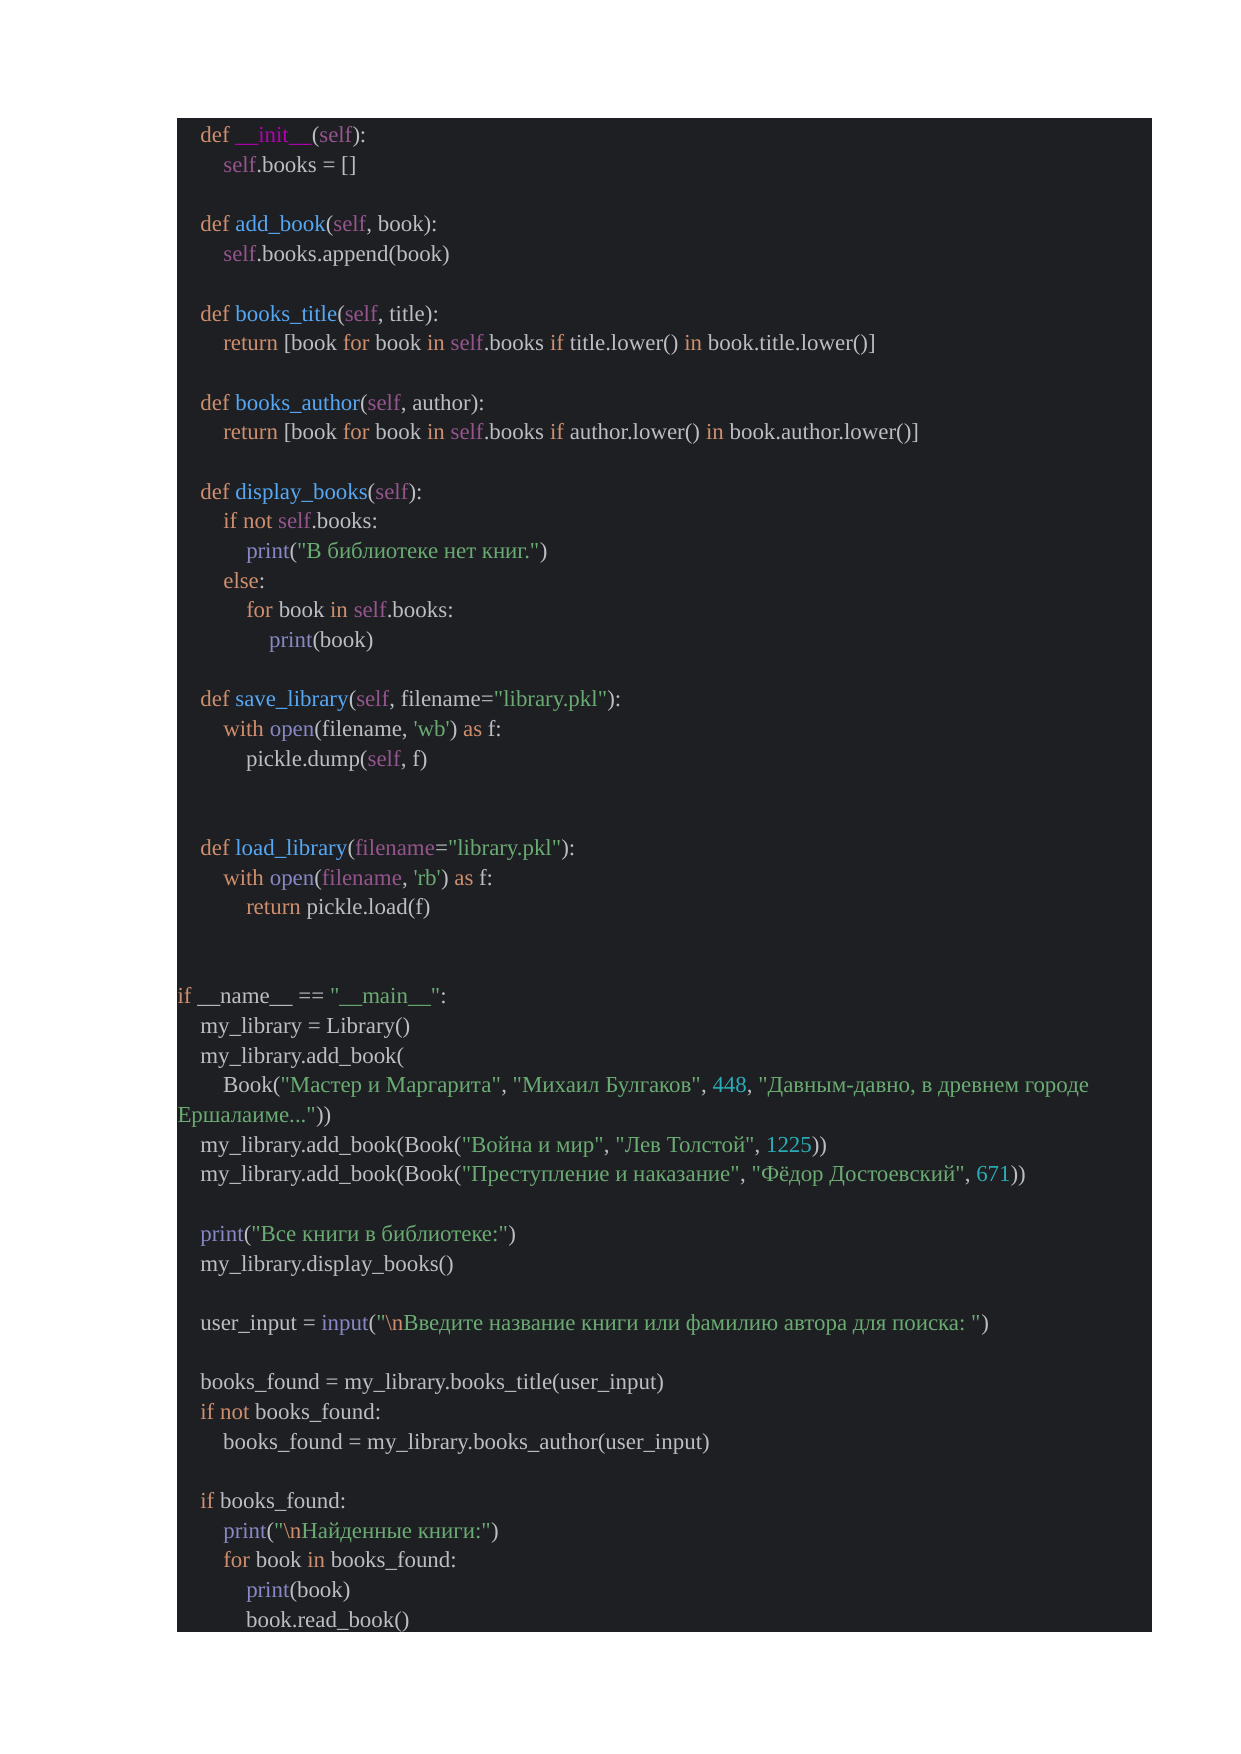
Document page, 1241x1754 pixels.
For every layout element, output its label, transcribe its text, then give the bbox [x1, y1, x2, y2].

text def __init__(self): self.books = [] def add_book(self, book): self.books.append(book) def books_title(self, title): return [book for book in self.books if title.lower() in book.title.lower()] def books_author(self, author): return [book for book in self.books if author.lower() in book.author.lower()] def display_books(self): if not self.books: print("В библиотеке нет книг.") else: for book in self.books: print(book) def save_library(self, filename="library.pkl"): with open(filename, 'wb') as f: pickle.dump(self, f) def load_library(filename="library.pkl"): with open(filename, 'rb') as f: return pickle.load(f) if __name__ == "__main__": my_library = Library() my_library.add_book( Book("Мастер и Маргарита", "Михаил Булгаков", 448, "Давным-давно, в древнем городе Ершалаиме...")) my_library.add_book(Book("Война и мир", "Лев Толстой", 1225)) my_library.add_book(Book("Преступление и наказание", "Фёдор Достоевский", 671)) print("Все книги в библиотеке:") my_library.display_books() user_input = input("\nВведите название книги или фамилию автора для поиска: ") books_found = my_library.books_title(user_input) if not books_found: books_found = my_library.books_author(user_input) if books_found: print("\nНайденные книги:") for book in books_found: print(book) book.read_book() [177, 118, 1152, 1632]
